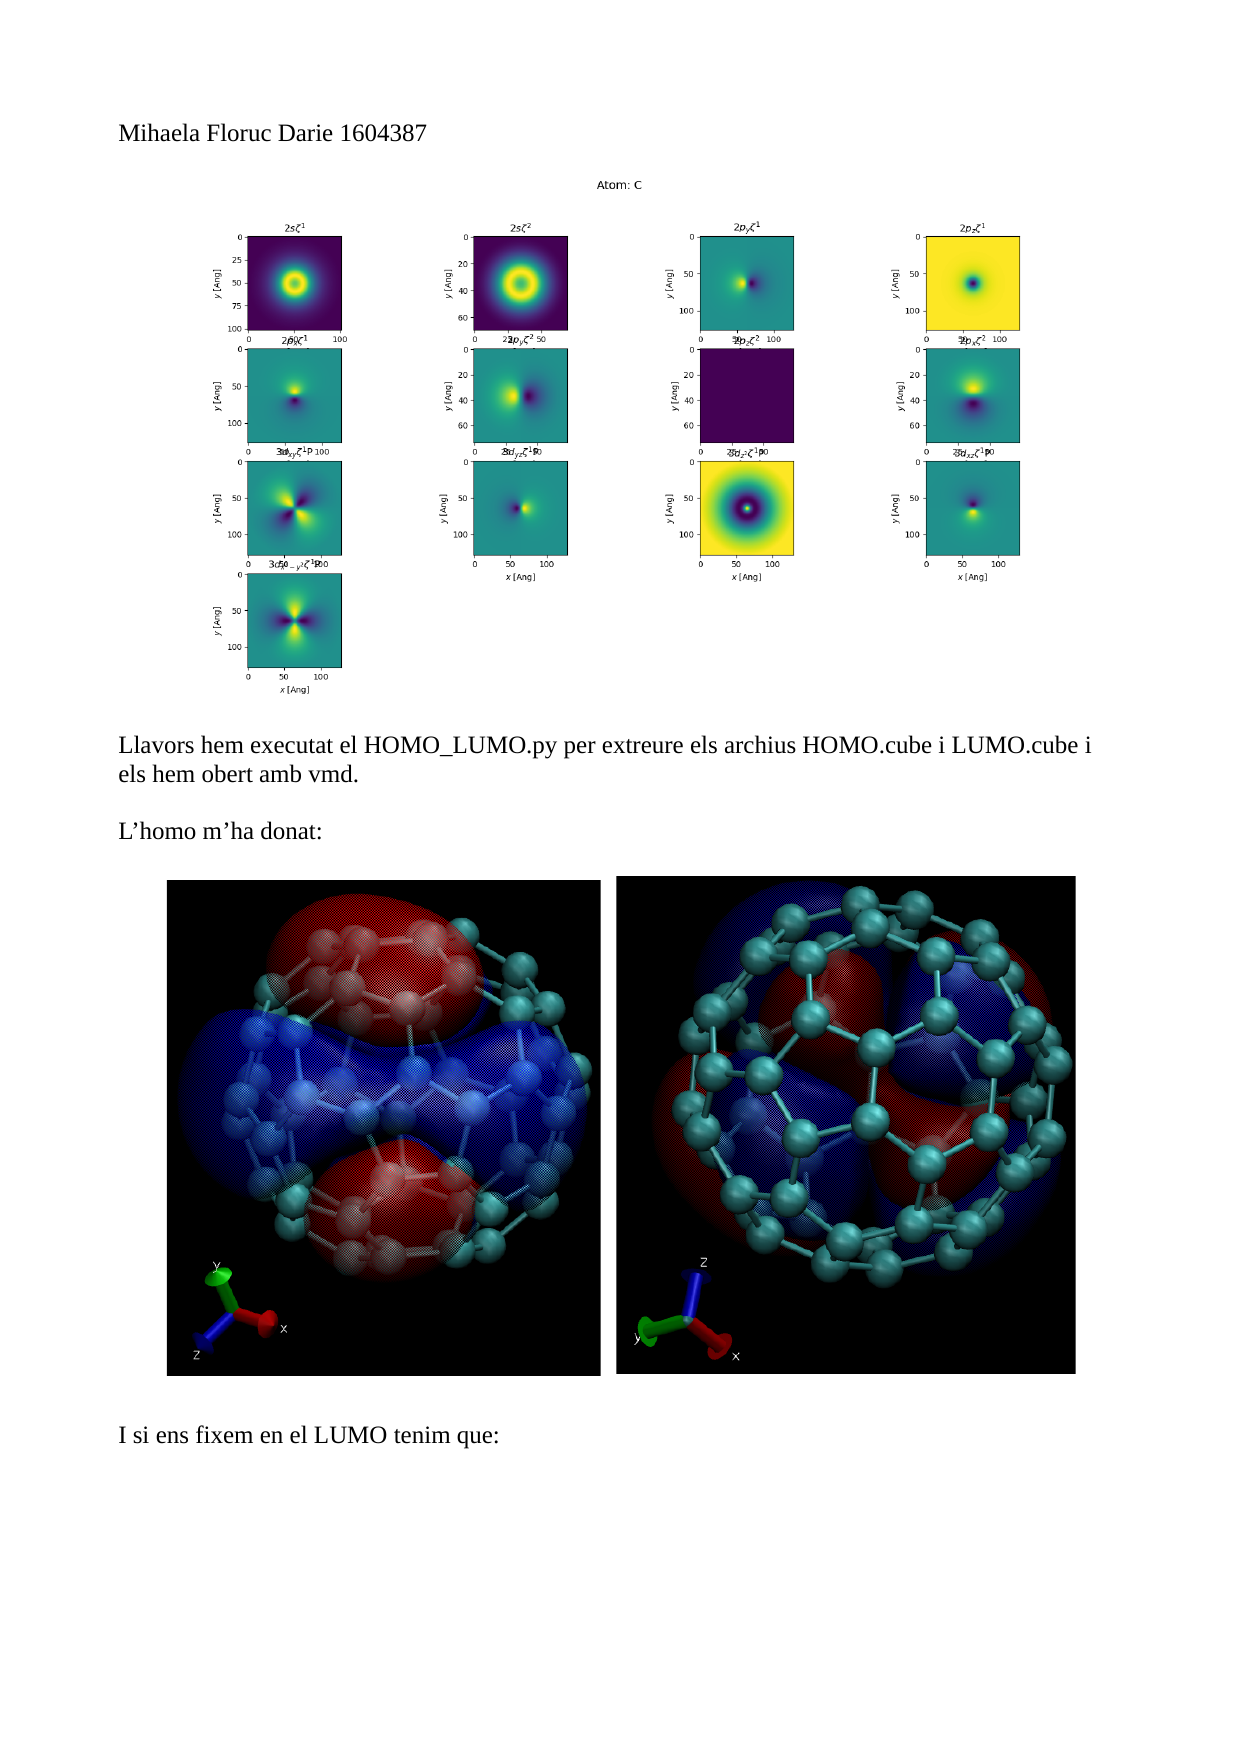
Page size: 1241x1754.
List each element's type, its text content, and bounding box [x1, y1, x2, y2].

picture [196, 177, 1028, 702]
text I si ens fixem en el LUMO tenim que: [118, 1420, 1122, 1449]
picture [166, 880, 601, 1376]
picture [616, 876, 1076, 1374]
text Llavors hem executat el HOMO_LUMO.py per extreure els archius HOMO.cube i LUMO.cube i els hem obert amb vmd. [118, 730, 1122, 787]
text L’homo m’ha donat: [118, 816, 1122, 845]
